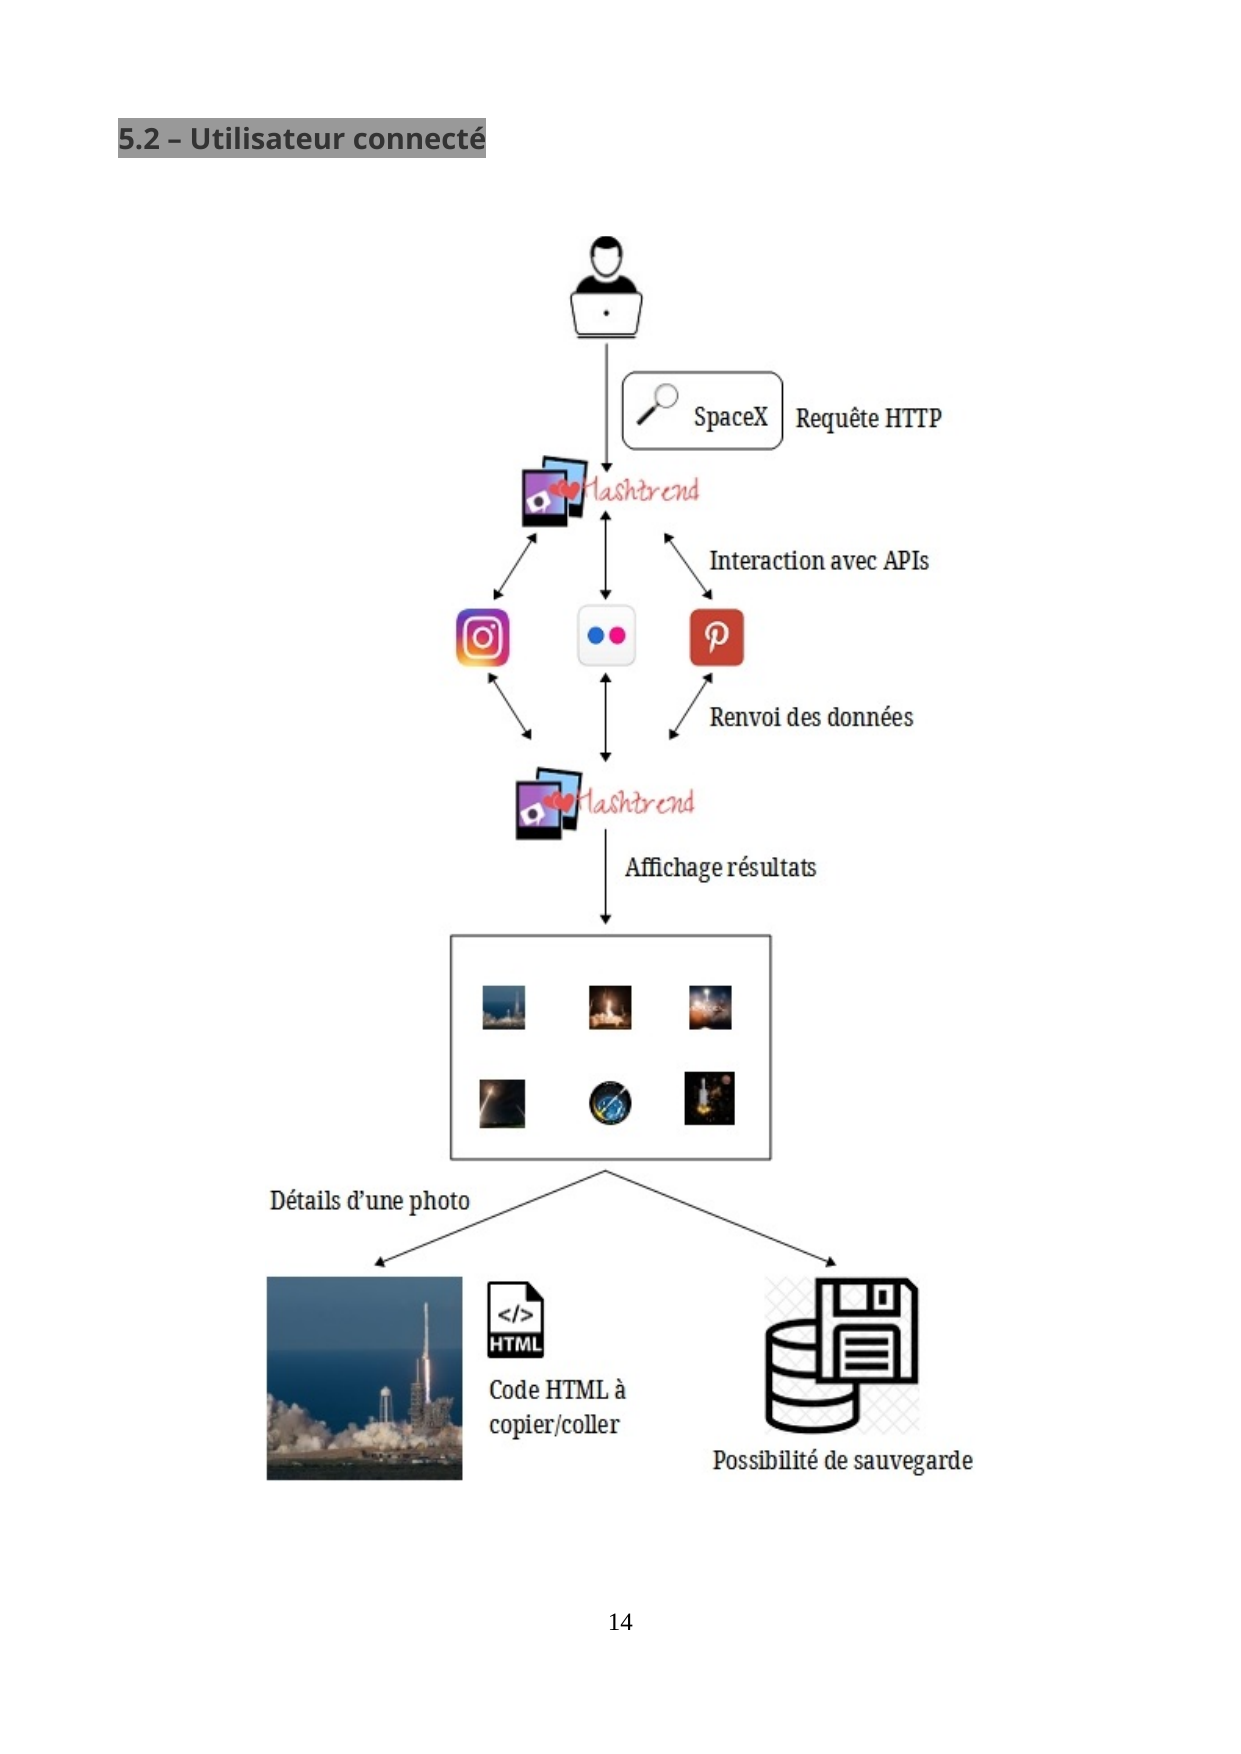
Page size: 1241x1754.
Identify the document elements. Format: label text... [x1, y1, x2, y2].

picture [264, 236, 976, 1482]
text 5.2 – Utilisateur connecté [118, 118, 1122, 158]
